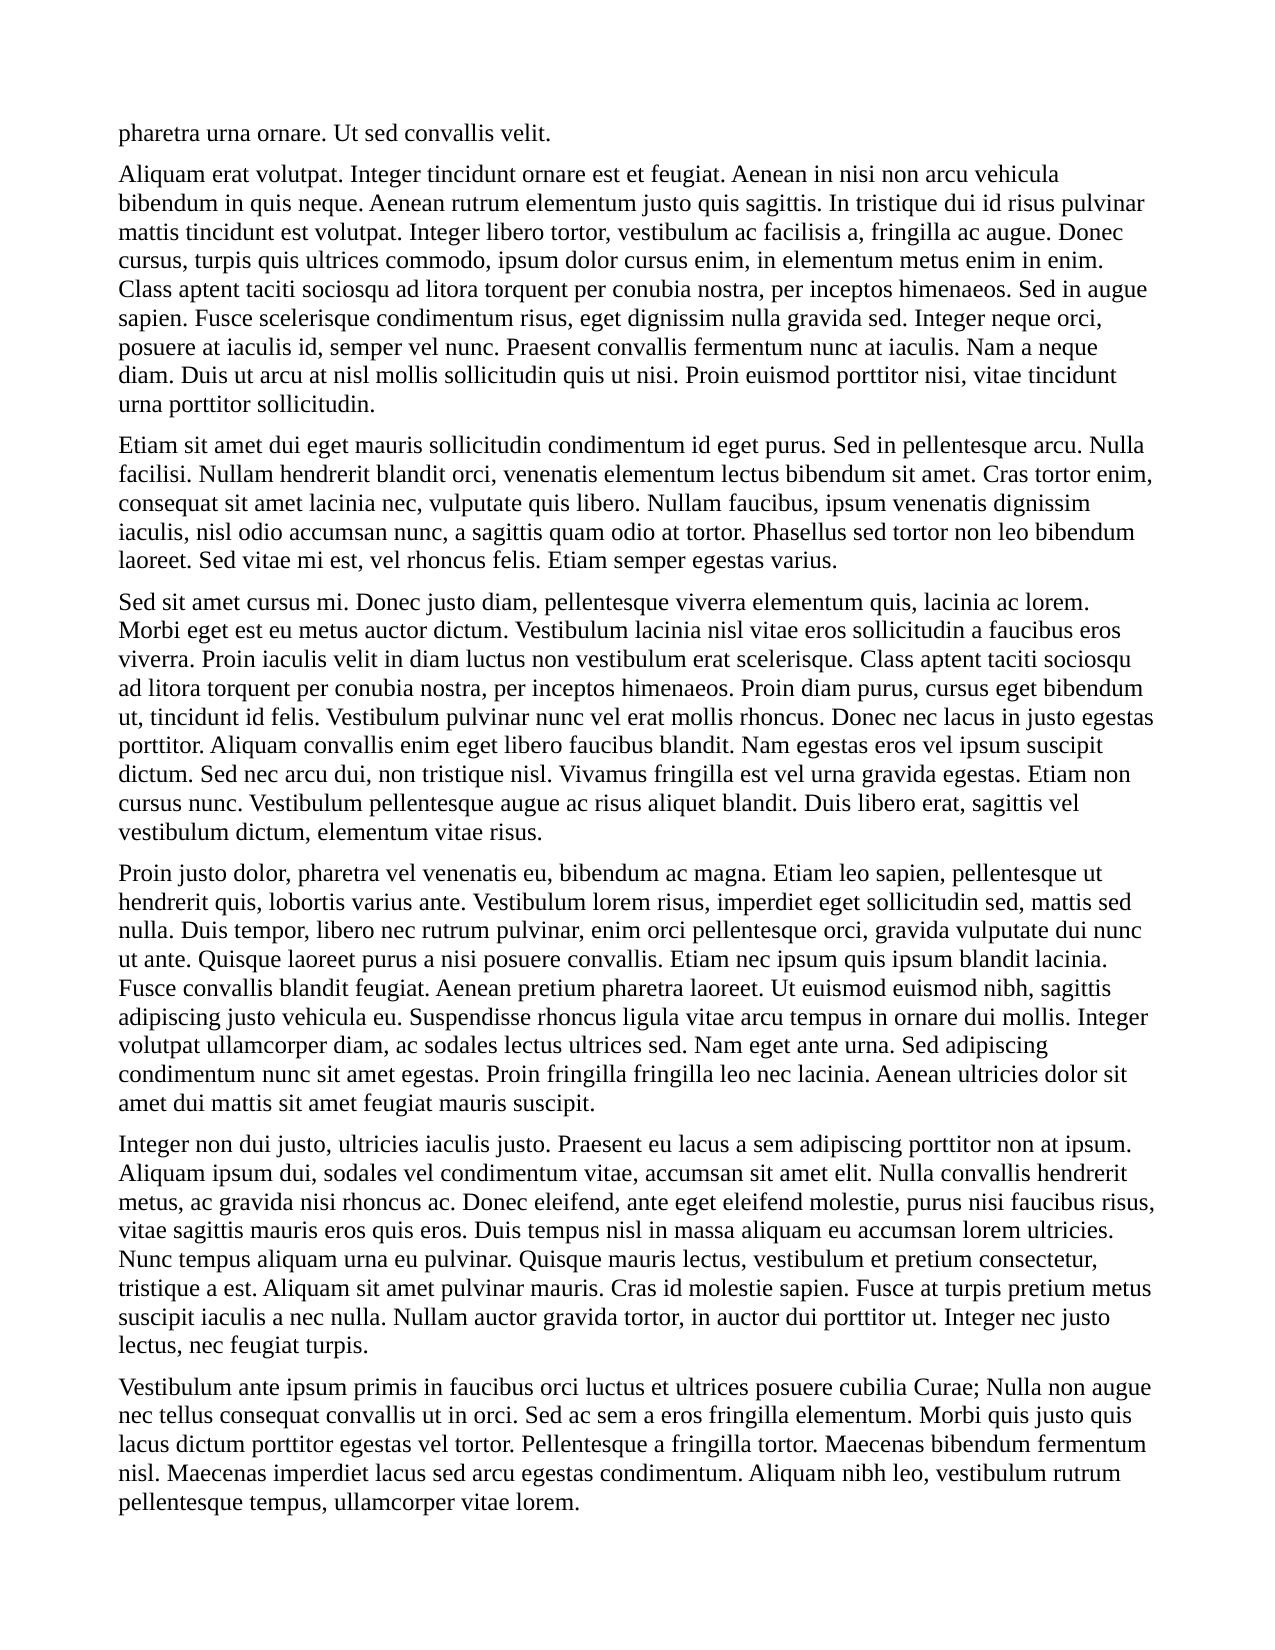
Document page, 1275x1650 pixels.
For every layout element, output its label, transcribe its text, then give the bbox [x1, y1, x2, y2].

text Aliquam erat volutpat. Integer tincidunt ornare est et feugiat. Aenean in nisi non arcu vehicula bibendum in quis neque. Aenean rutrum elementum justo quis sagittis. In tristique dui id risus pulvinar mattis tincidunt est volutpat. Integer libero tortor, vestibulum ac facilisis a, fringilla ac augue. Donec cursus, turpis quis ultrices commodo, ipsum dolor cursus enim, in elementum metus enim in enim. Class aptent taciti sociosqu ad litora torquent per conubia nostra, per inceptos himenaeos. Sed in augue sapien. Fusce scelerisque condimentum risus, eget dignissim nulla gravida sed. Integer neque orci, posuere at iaculis id, semper vel nunc. Praesent convallis fermentum nunc at iaculis. Nam a neque diam. Duis ut arcu at nisl mollis sollicitudin quis ut nisi. Proin euismod porttitor nisi, vitae tincidunt urna porttitor sollicitudin. [118, 159, 1157, 418]
text Proin justo dolor, pharetra vel venenatis eu, bibendum ac magna. Etiam leo sapien, pellentesque ut hendrerit quis, lobortis varius ante. Vestibulum lorem risus, imperdiet eget sollicitudin sed, mattis sed nulla. Duis tempor, libero nec rutrum pulvinar, enim orci pellentesque orci, gravida vulputate dui nunc ut ante. Quisque laoreet purus a nisi posuere convallis. Etiam nec ipsum quis ipsum blandit lacinia. Fusce convallis blandit feugiat. Aenean pretium pharetra laoreet. Ut euismod euismod nibh, sagittis adipiscing justo vehicula eu. Suspendisse rhoncus ligula vitae arcu tempus in ornare dui mollis. Integer volutpat ullamcorper diam, ac sodales lectus ultrices sed. Nam eget ante urna. Sed adipiscing condimentum nunc sit amet egestas. Proin fringilla fringilla leo nec lacinia. Aenean ultricies dolor sit amet dui mattis sit amet feugiat mauris suscipit. [118, 858, 1157, 1117]
text pharetra urna ornare. Ut sed convallis velit. [118, 118, 1157, 147]
text Integer non dui justo, ultricies iaculis justo. Praesent eu lacus a sem adipiscing porttitor non at ipsum. Aliquam ipsum dui, sodales vel condimentum vitae, accumsan sit amet elit. Nulla convallis hendrerit metus, ac gravida nisi rhoncus ac. Donec eleifend, ante eget eleifend molestie, purus nisi faucibus risus, vitae sagittis mauris eros quis eros. Duis tempus nisl in massa aliquam eu accumsan lorem ultricies. Nunc tempus aliquam urna eu pulvinar. Quisque mauris lectus, vestibulum et pretium consectetur, tristique a est. Aliquam sit amet pulvinar mauris. Cras id molestie sapien. Fusce at turpis pretium metus suscipit iaculis a nec nulla. Nullam auctor gravida tortor, in auctor dui porttitor ut. Integer nec justo lectus, nec feugiat turpis. [118, 1129, 1157, 1359]
text Vestibulum ante ipsum primis in faucibus orci luctus et ultrices posuere cubilia Curae; Nulla non augue nec tellus consequat convallis ut in orci. Sed ac sem a eros fringilla elementum. Morbi quis justo quis lacus dictum porttitor egestas vel tortor. Pellentesque a fringilla tortor. Maecenas bibendum fermentum nisl. Maecenas imperdiet lacus sed arcu egestas condimentum. Aliquam nibh leo, vestibulum rutrum pellentesque tempus, ullamcorper vitae lorem. [118, 1372, 1157, 1516]
text Etiam sit amet dui eget mauris sollicitudin condimentum id eget purus. Sed in pellentesque arcu. Nulla facilisi. Nullam hendrerit blandit orci, venenatis elementum lectus bibendum sit amet. Cras tortor enim, consequat sit amet lacinia nec, vulputate quis libero. Nullam faucibus, ipsum venenatis dignissim iaculis, nisl odio accumsan nunc, a sagittis quam odio at tortor. Phasellus sed tortor non leo bibendum laoreet. Sed vitae mi est, vel rhoncus felis. Etiam semper egestas varius. [118, 431, 1157, 574]
text Sed sit amet cursus mi. Donec justo diam, pellentesque viverra elementum quis, lacinia ac lorem. Morbi eget est eu metus auctor dictum. Vestibulum lacinia nisl vitae eros sollicitudin a faucibus eros viverra. Proin iaculis velit in diam luctus non vestibulum erat scelerisque. Class aptent taciti sociosqu ad litora torquent per conubia nostra, per inceptos himenaeos. Proin diam purus, cursus eget bibendum ut, tincidunt id felis. Vestibulum pulvinar nunc vel erat mollis rhoncus. Donec nec lacus in justo egestas porttitor. Aliquam convallis enim eget libero faucibus blandit. Nam egestas eros vel ipsum suscipit dictum. Sed nec arcu dui, non tristique nisl. Vivamus fringilla est vel urna gravida egestas. Etiam non cursus nunc. Vestibulum pellentesque augue ac risus aliquet blandit. Duis libero erat, sagittis vel vestibulum dictum, elementum vitae risus. [118, 587, 1157, 846]
